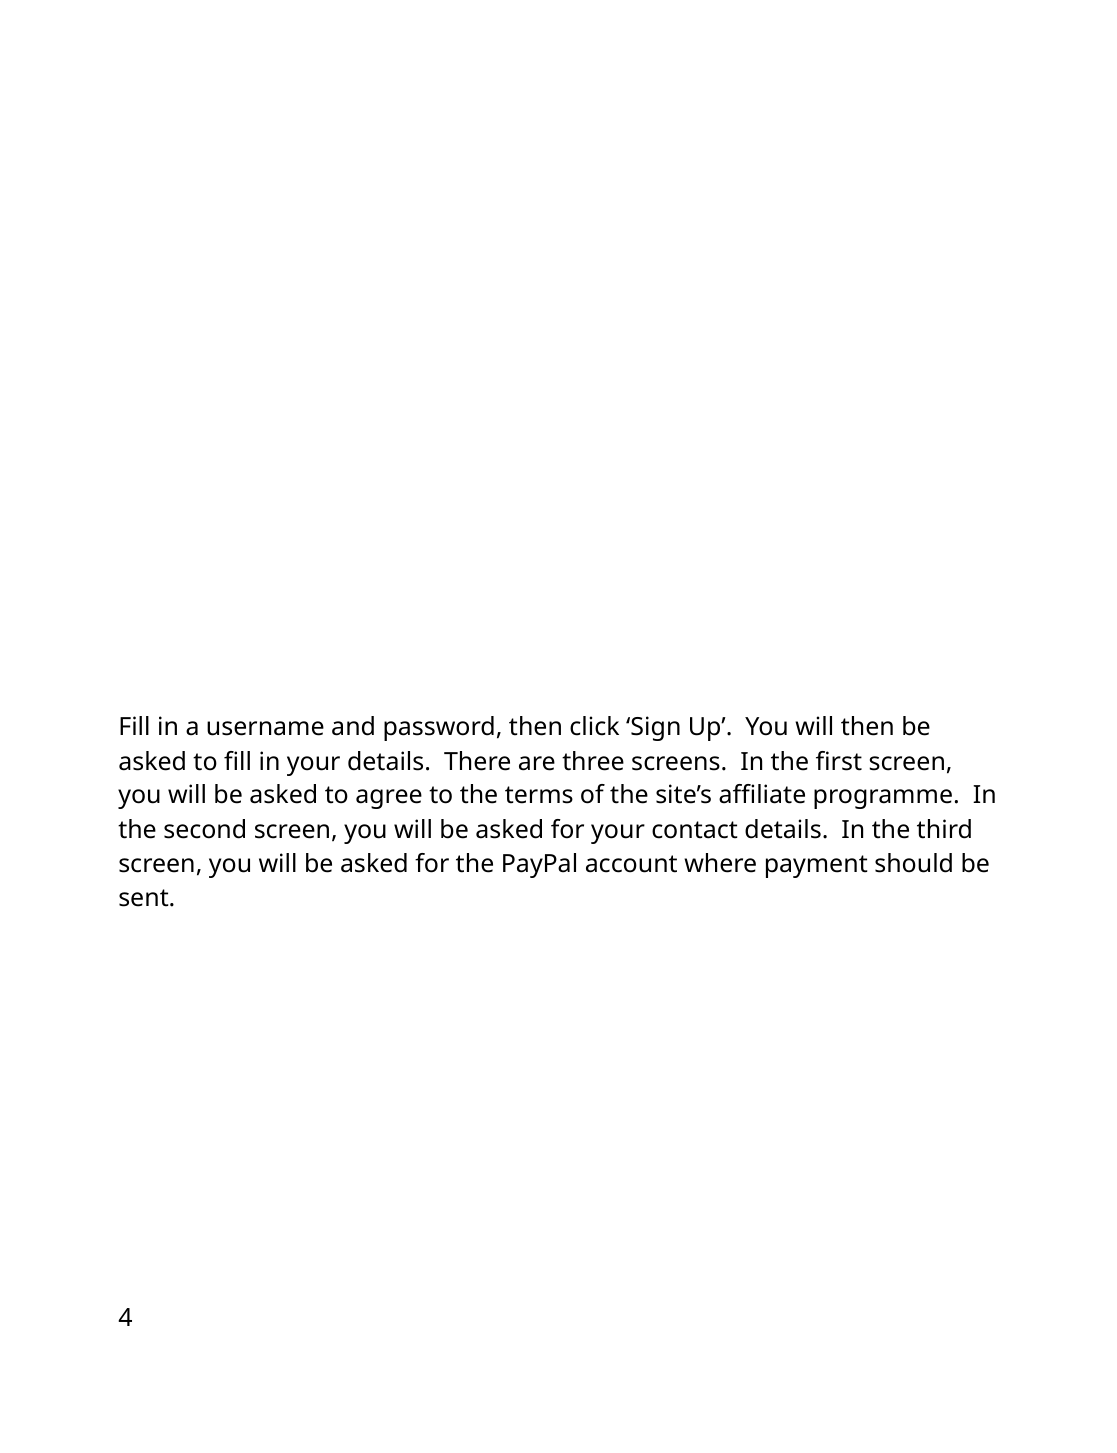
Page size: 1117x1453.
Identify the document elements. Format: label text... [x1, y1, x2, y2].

text Fill in a username and password, then click ‘Sign Up’. You will then be asked to fill in your details. There are three screens. In the first screen, you will be asked to agree to the terms of the site’s affiliate programme. In the second screen, you will be asked for your contact details. In the third screen, you will be asked for the PayPal account where payment should be sent. [118, 709, 999, 913]
